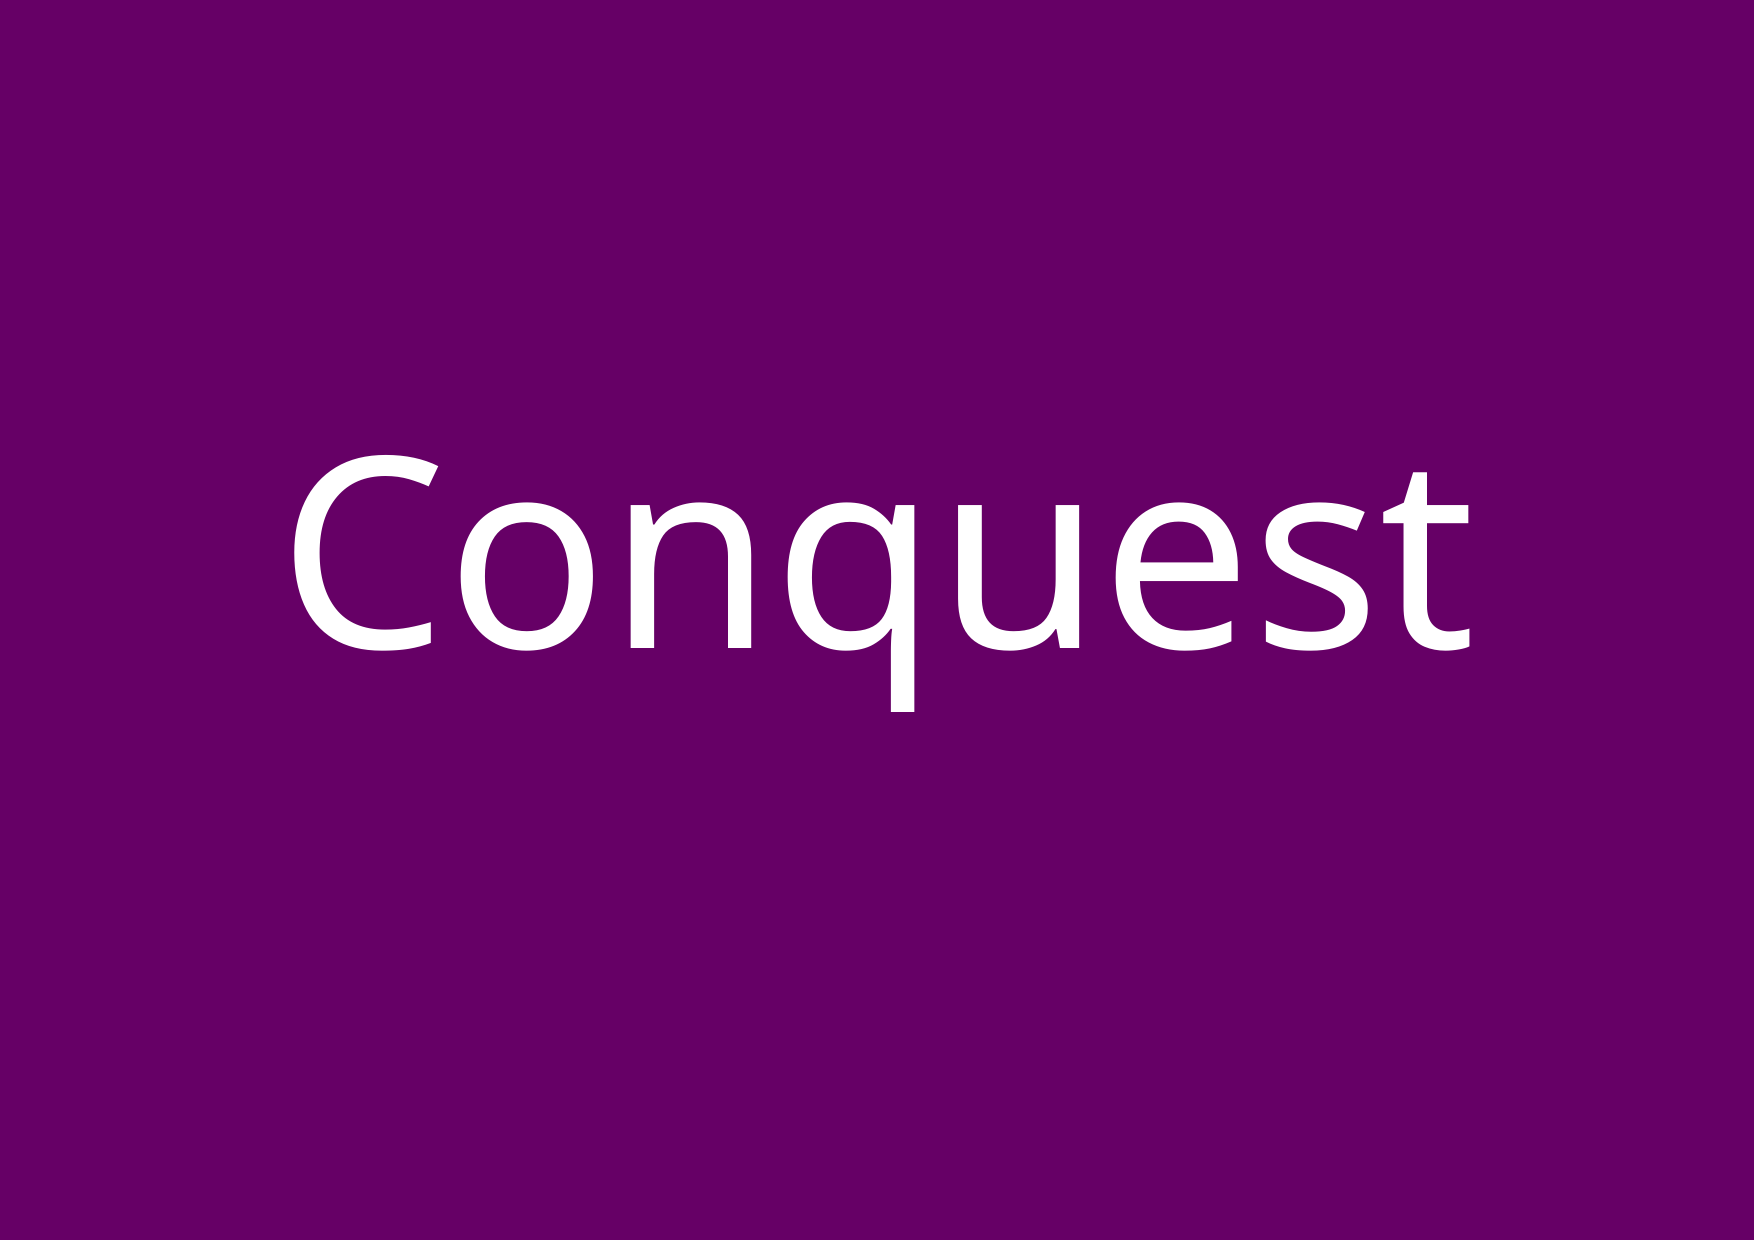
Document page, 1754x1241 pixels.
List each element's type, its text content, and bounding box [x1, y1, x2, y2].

text Conquest [0, 363, 1754, 726]
